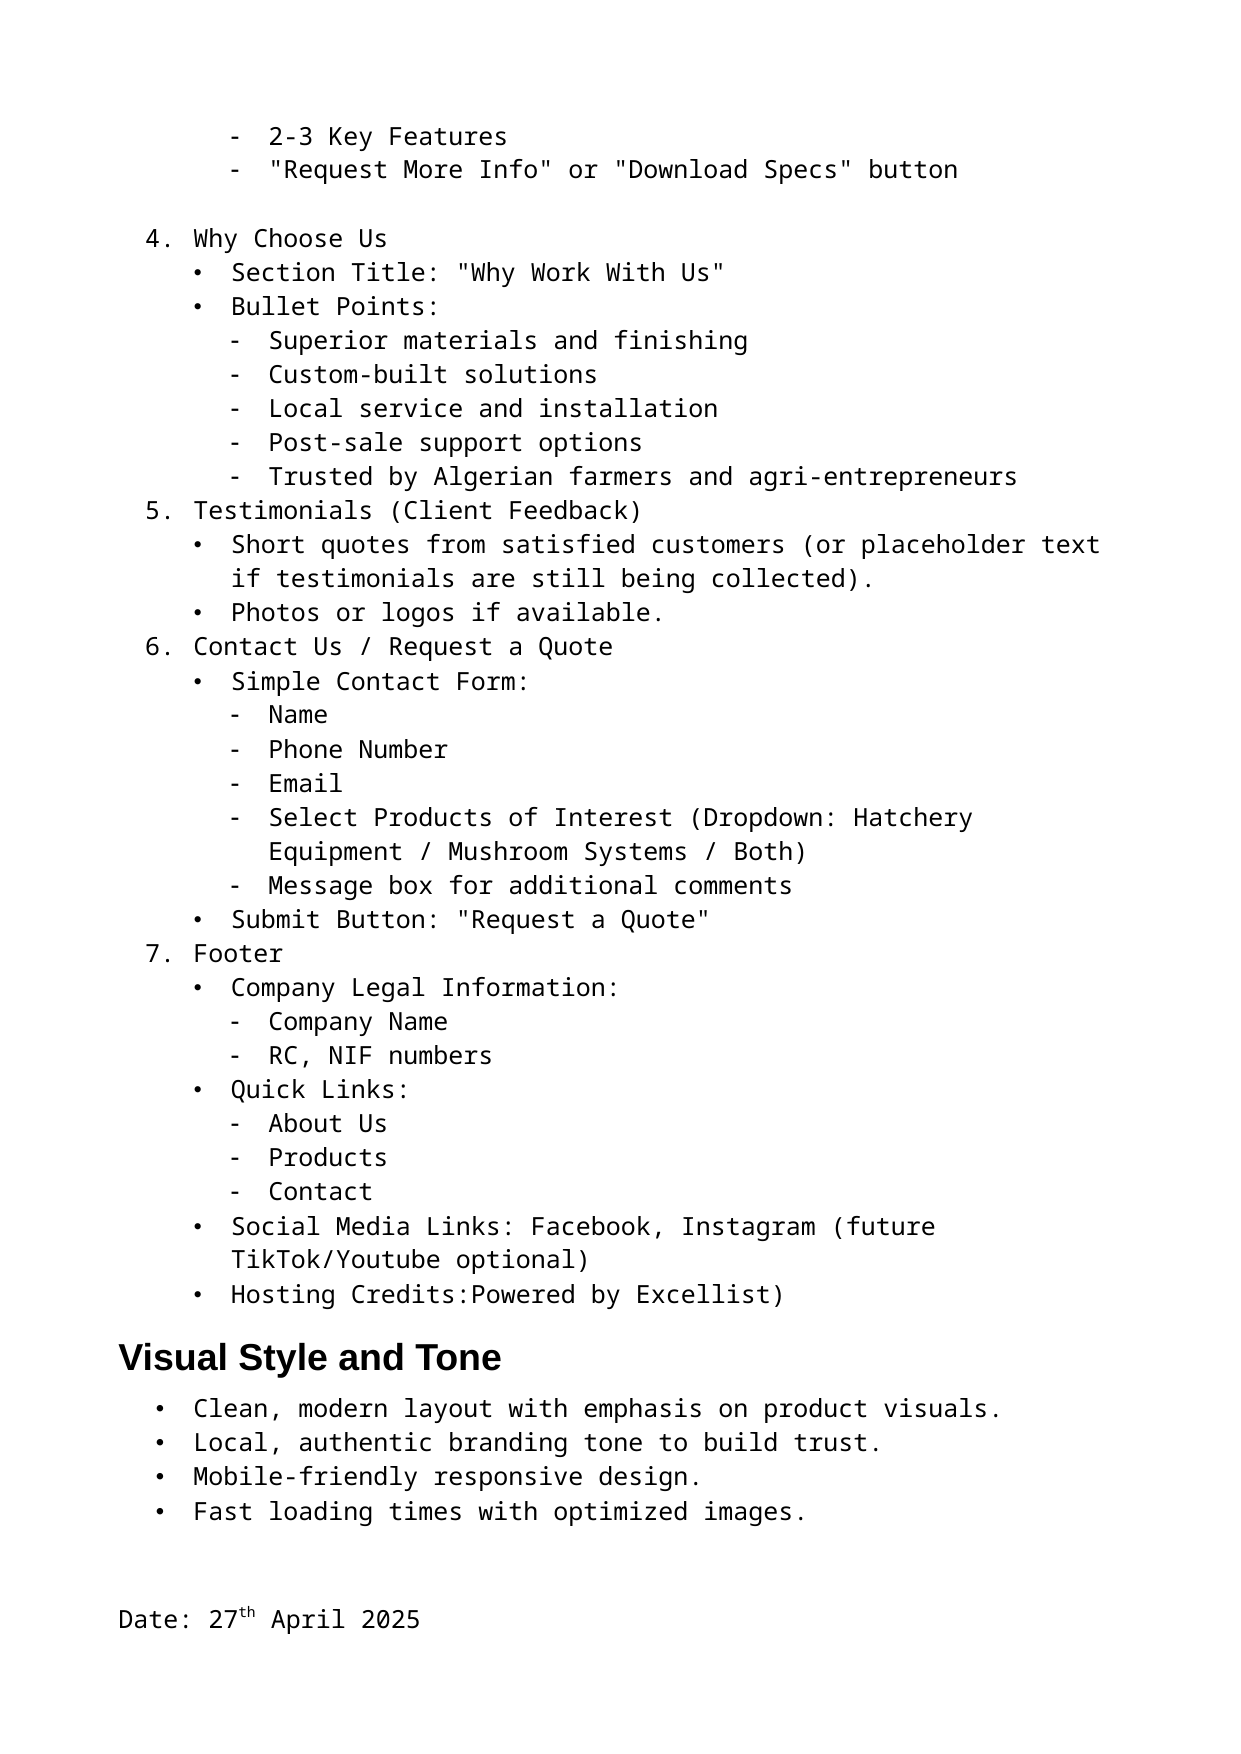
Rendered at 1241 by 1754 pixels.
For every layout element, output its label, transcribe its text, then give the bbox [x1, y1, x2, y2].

list Bullet Points: [193, 288, 1122, 322]
list Photos or logos if available. [193, 595, 1122, 629]
subtitle Visual Style and Tone [118, 1335, 1122, 1378]
list Local, authentic branding tone to build trust. [156, 1425, 1122, 1459]
list About Us [231, 1106, 1122, 1140]
list Trusted by Algerian farmers and agri-entrepreneurs [231, 459, 1122, 493]
list Products [231, 1140, 1122, 1174]
list Email [231, 765, 1122, 799]
list Clean, modern layout with emphasis on product visuals. [156, 1391, 1122, 1425]
list Submit Button: "Request a Quote" [193, 902, 1122, 936]
list Section Title: "Why Work With Us" [193, 254, 1122, 288]
list Why Choose Us [175, 220, 1122, 254]
list Local service and installation [231, 391, 1122, 425]
list Contact Us / Request a Quote [175, 629, 1122, 663]
list Select Products of Interest (Dropdown: Hatchery Equipment / Mushroom Systems / Both) [231, 799, 1122, 867]
list Contact [231, 1174, 1122, 1208]
list Hosting Credits:Powered by Excellist) [193, 1276, 1122, 1310]
list Post-sale support options [231, 425, 1122, 459]
list Footer [175, 936, 1122, 970]
list Phone Number [231, 731, 1122, 765]
list Social Media Links: Facebook, Instagram (future TikTok/Youtube optional) [193, 1208, 1122, 1276]
list Company Legal Information: [193, 970, 1122, 1004]
list Quick Links: [193, 1072, 1122, 1106]
list Message box for additional comments [231, 867, 1122, 902]
list Testimonials (Client Feedback) [175, 493, 1122, 527]
list Short quotes from satisfied customers (or placeholder text if testimonials are still being collected). [193, 527, 1122, 595]
list Simple Contact Form: [193, 663, 1122, 697]
list 2-3 Key Features [231, 118, 1122, 152]
list "Request More Info" or "Download Specs" button [231, 152, 1122, 186]
list Fast loading times with optimized images. [156, 1493, 1122, 1527]
list Superior materials and finishing [231, 322, 1122, 357]
list Custom-built solutions [231, 357, 1122, 391]
list Mobile-friendly responsive design. [156, 1459, 1122, 1493]
list Name [231, 697, 1122, 731]
list RC, NIF numbers [231, 1038, 1122, 1072]
list Company Name [231, 1004, 1122, 1038]
